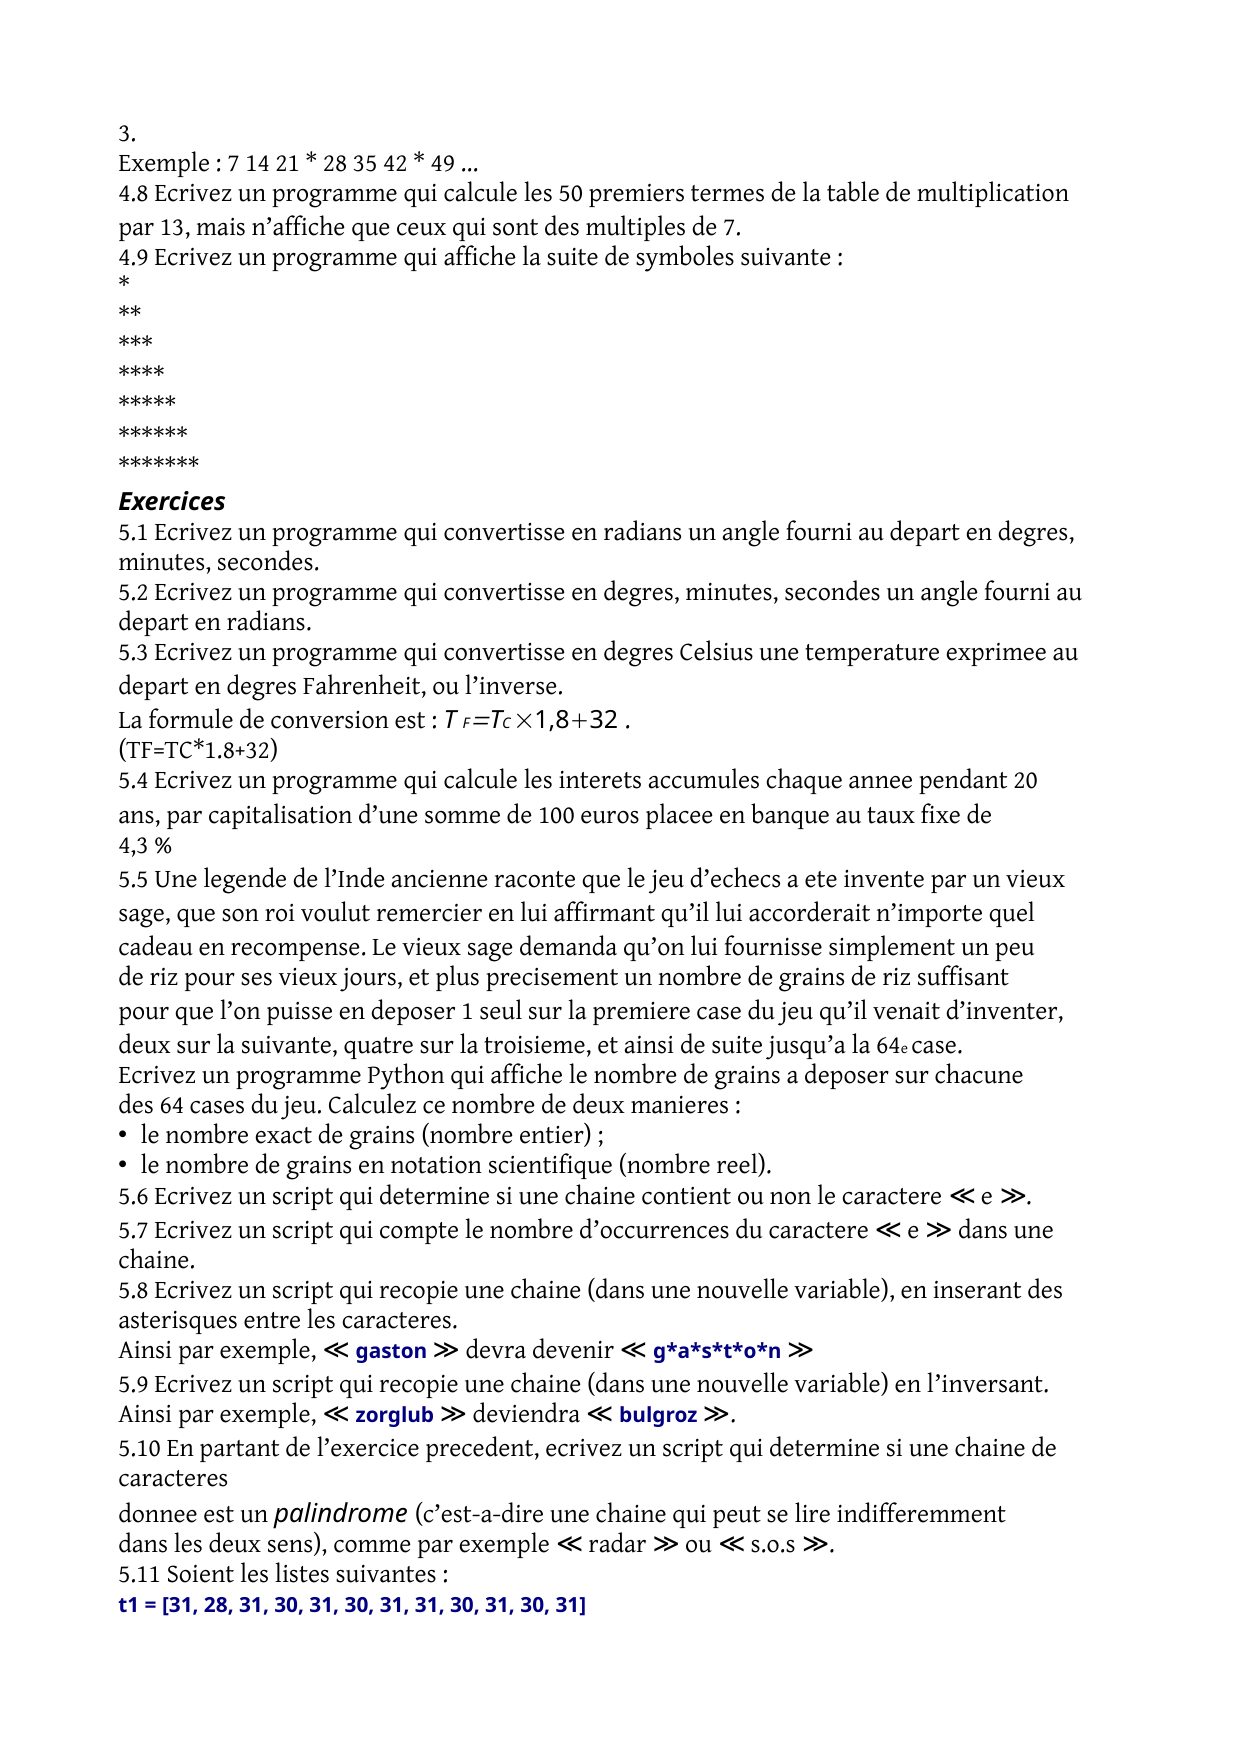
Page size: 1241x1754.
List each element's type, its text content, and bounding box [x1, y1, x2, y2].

text ***** [118, 393, 1122, 423]
text Ainsi par exemple, ≪ zorglub ≫ deviendra ≪ bulgroz ≫. [118, 1400, 1122, 1430]
text *** [118, 333, 1122, 363]
text de riz pour ses vieux jours, et plus precisement un nombre de grains de riz suffisant [118, 963, 1122, 993]
text 5.2 Ecrivez un programme qui convertisse en degres, minutes, secondes un angle fourni au [118, 578, 1122, 608]
text 4.8 Ecrivez un programme qui calcule les 50 premiers termes de la table de multiplication [118, 178, 1122, 208]
text 5.10 En partant de l’exercice precedent, ecrivez un script qui determine si une chaine de caracteres [118, 1430, 1122, 1494]
text 4.9 Ecrivez un programme qui affiche la suite de symboles suivante : [118, 242, 1122, 273]
text 5.11 Soient les listes suivantes : [118, 1560, 1122, 1590]
text ****** [118, 423, 1122, 453]
text 5.6 Ecrivez un script qui determine si une chaine contient ou non le caractere ≪ e ≫. [118, 1181, 1122, 1211]
text deux sur la suivante, quatre sur la troisieme, et ainsi de suite jusqu’a la 64e case. [118, 1027, 1122, 1061]
text 5.3 Ecrivez un programme qui convertisse en degres Celsius une temperature exprimee au [118, 638, 1122, 668]
text 5.7 Ecrivez un script qui compte le nombre d’occurrences du caractere ≪ e ≫ dans une [118, 1211, 1122, 1245]
text Exemple : 7 14 21 * 28 35 42 * 49 ... [118, 148, 1122, 178]
text des 64 cases du jeu. Calculez ce nombre de deux manieres : [118, 1091, 1122, 1121]
text 4,3 % [118, 830, 1122, 860]
text donnee est un palindrome (c’est-a-dire une chaine qui peut se lire indifferemment [118, 1494, 1122, 1530]
text • le nombre de grains en notation scientifique (nombre reel). [118, 1151, 1122, 1181]
text Ainsi par exemple, ≪ gaston ≫ devra devenir ≪ g*a*s*t*o*n ≫ [118, 1336, 1122, 1366]
text chaine. [118, 1245, 1122, 1276]
text 5.8 Ecrivez un script qui recopie une chaine (dans une nouvelle variable), en inserant des [118, 1276, 1122, 1306]
text minutes, secondes. [118, 547, 1122, 578]
text par 13, mais n’affiche que ceux qui sont des multiples de 7. [118, 208, 1122, 242]
text 5.9 Ecrivez un script qui recopie une chaine (dans une nouvelle variable) en l’inversant. [118, 1366, 1122, 1400]
text • le nombre exact de grains (nombre entier) ; [118, 1121, 1122, 1151]
text cadeau en recompense. Le vieux sage demanda qu’on lui fournisse simplement un peu [118, 928, 1122, 963]
text depart en radians. [118, 608, 1122, 638]
text 5.4 Ecrivez un programme qui calcule les interets accumules chaque annee pendant 20 [118, 766, 1122, 796]
text sage, que son roi voulut remercier en lui affirmant qu’il lui accorderait n’importe quel [118, 894, 1122, 928]
text (TF=TC*1.8+32) [118, 736, 1122, 766]
text La formule de conversion est : T F=TC ×1,832 . [118, 702, 1122, 736]
text t1 = [31, 28, 31, 30, 31, 30, 31, 31, 30, 31, 30, 31] [118, 1590, 1122, 1618]
text 5.5 Une legende de l’Inde ancienne raconte que le jeu d’echecs a ete invente par un vieux [118, 860, 1122, 894]
text Ecrivez un programme Python qui affiche le nombre de grains a deposer sur chacune [118, 1061, 1122, 1091]
text pour que l’on puisse en deposer 1 seul sur la premiere case du jeu qu’il venait d’inventer, [118, 993, 1122, 1027]
text * [118, 273, 1122, 303]
text 5.1 Ecrivez un programme qui convertisse en radians un angle fourni au depart en degres, [118, 517, 1122, 547]
text ** [118, 303, 1122, 333]
text ******* [118, 453, 1122, 483]
text **** [118, 363, 1122, 393]
text ans, par capitalisation d’une somme de 100 euros placee en banque au taux fixe de [118, 796, 1122, 830]
text depart en degres Fahrenheit, ou l’inverse. [118, 668, 1122, 702]
text dans les deux sens), comme par exemple ≪ radar ≫ ou ≪ s.o.s ≫. [118, 1530, 1122, 1560]
text 3. [118, 118, 1122, 148]
text Exercices [118, 483, 1122, 517]
text asterisques entre les caracteres. [118, 1306, 1122, 1336]
